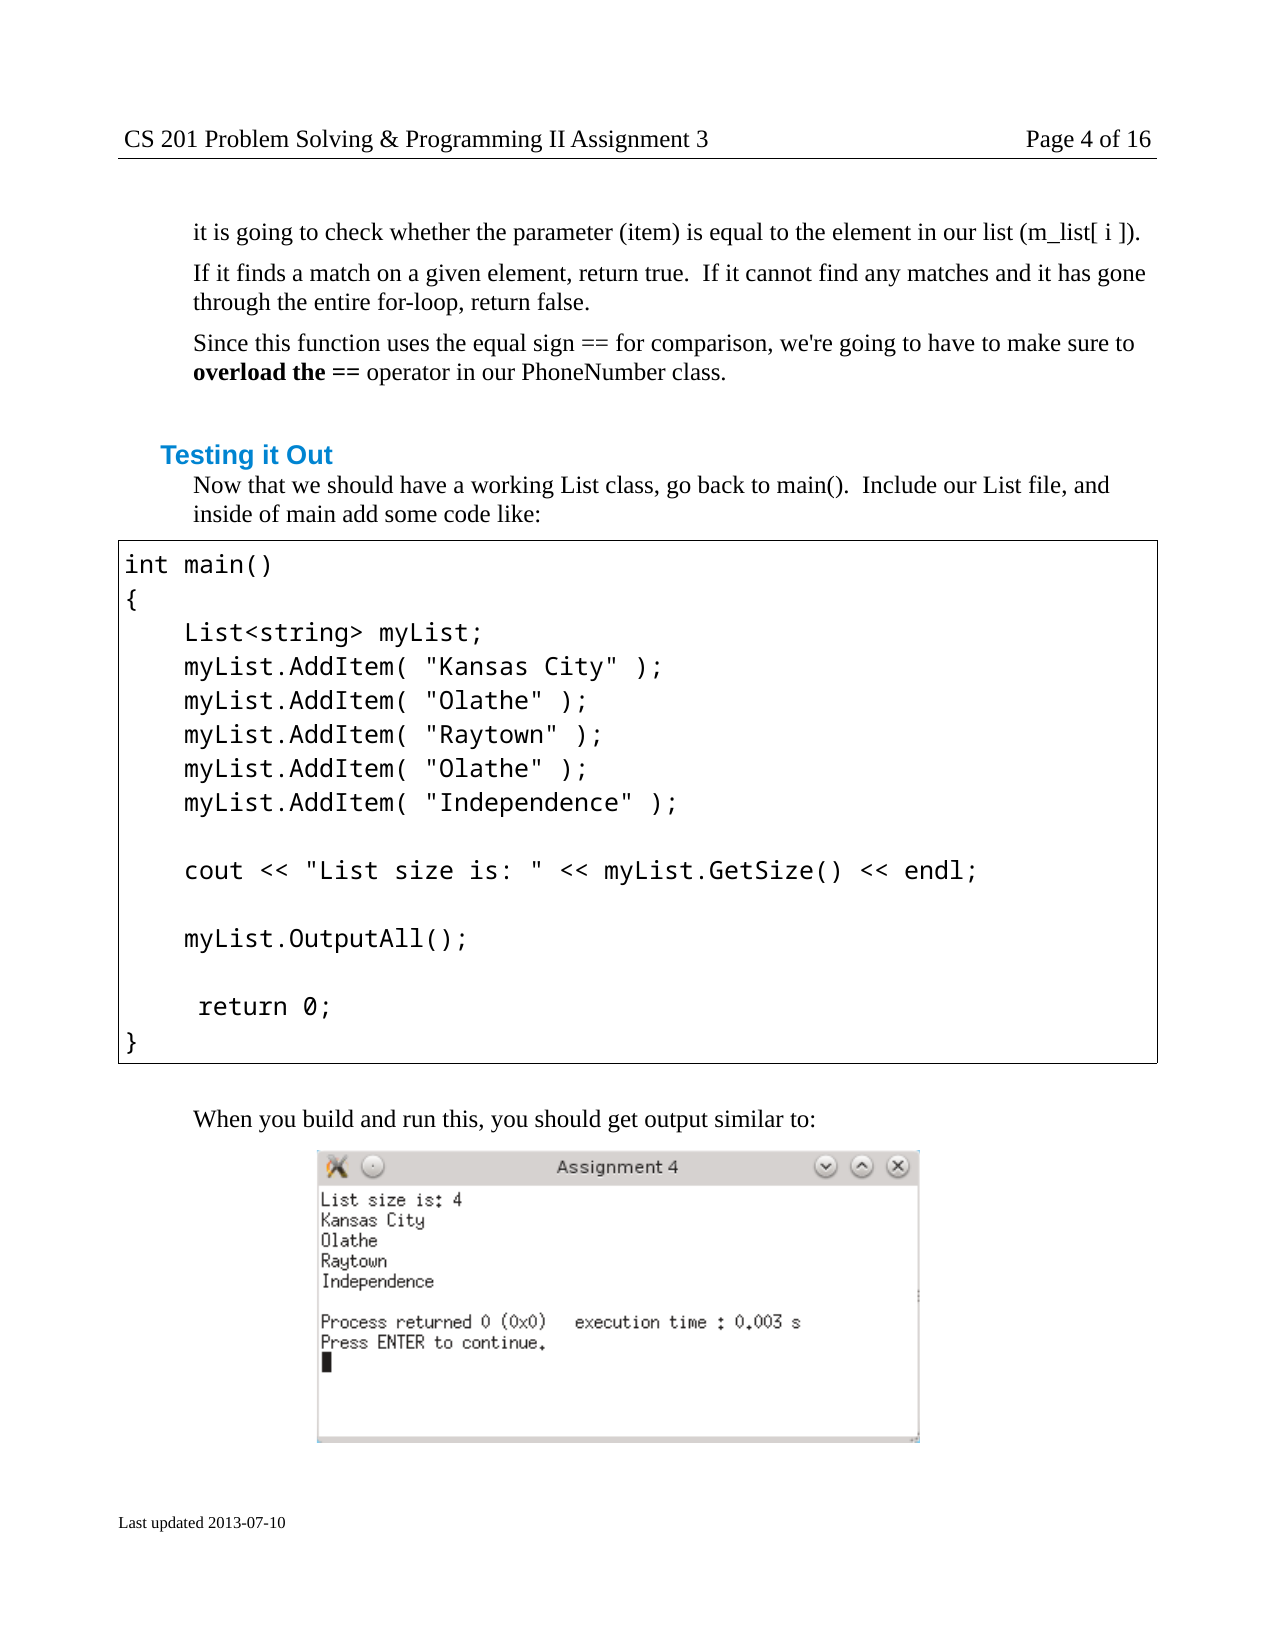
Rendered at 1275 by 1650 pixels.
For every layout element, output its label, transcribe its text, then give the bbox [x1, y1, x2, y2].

text it is going to check whether the parameter (item) is equal to the element in our list (m_list[ i ]). [193, 217, 1157, 245]
text Now that we should have a working List class, go back to main(). Include our List file, and inside of main add some code like: [193, 470, 1157, 528]
text If it finds a match on a given element, return true. If it cannot find any matches and it has gone through the entire for-loop, return false. [193, 258, 1157, 315]
text Since this function uses the equal sign == for comparison, we're going to have to make sure to overload the == operator in our PhoneNumber class. [193, 328, 1157, 385]
table_header int main() { List<string> myList; myList.AddItem( "Kansas City" ); myList.AddItem( "Olathe" ); myList.AddItem( "Raytown" ); myList.AddItem( "Olathe" ); myList.AddItem( "Independence" ); cout << "List size is: " << myList.GetSize() << endl; myList.OutputAll(); return 0; } [119, 541, 1157, 1063]
text When you build and run this, you should get output similar to: [193, 1104, 1157, 1133]
subtitle Testing it Out [160, 439, 1157, 470]
picture [316, 1150, 920, 1443]
